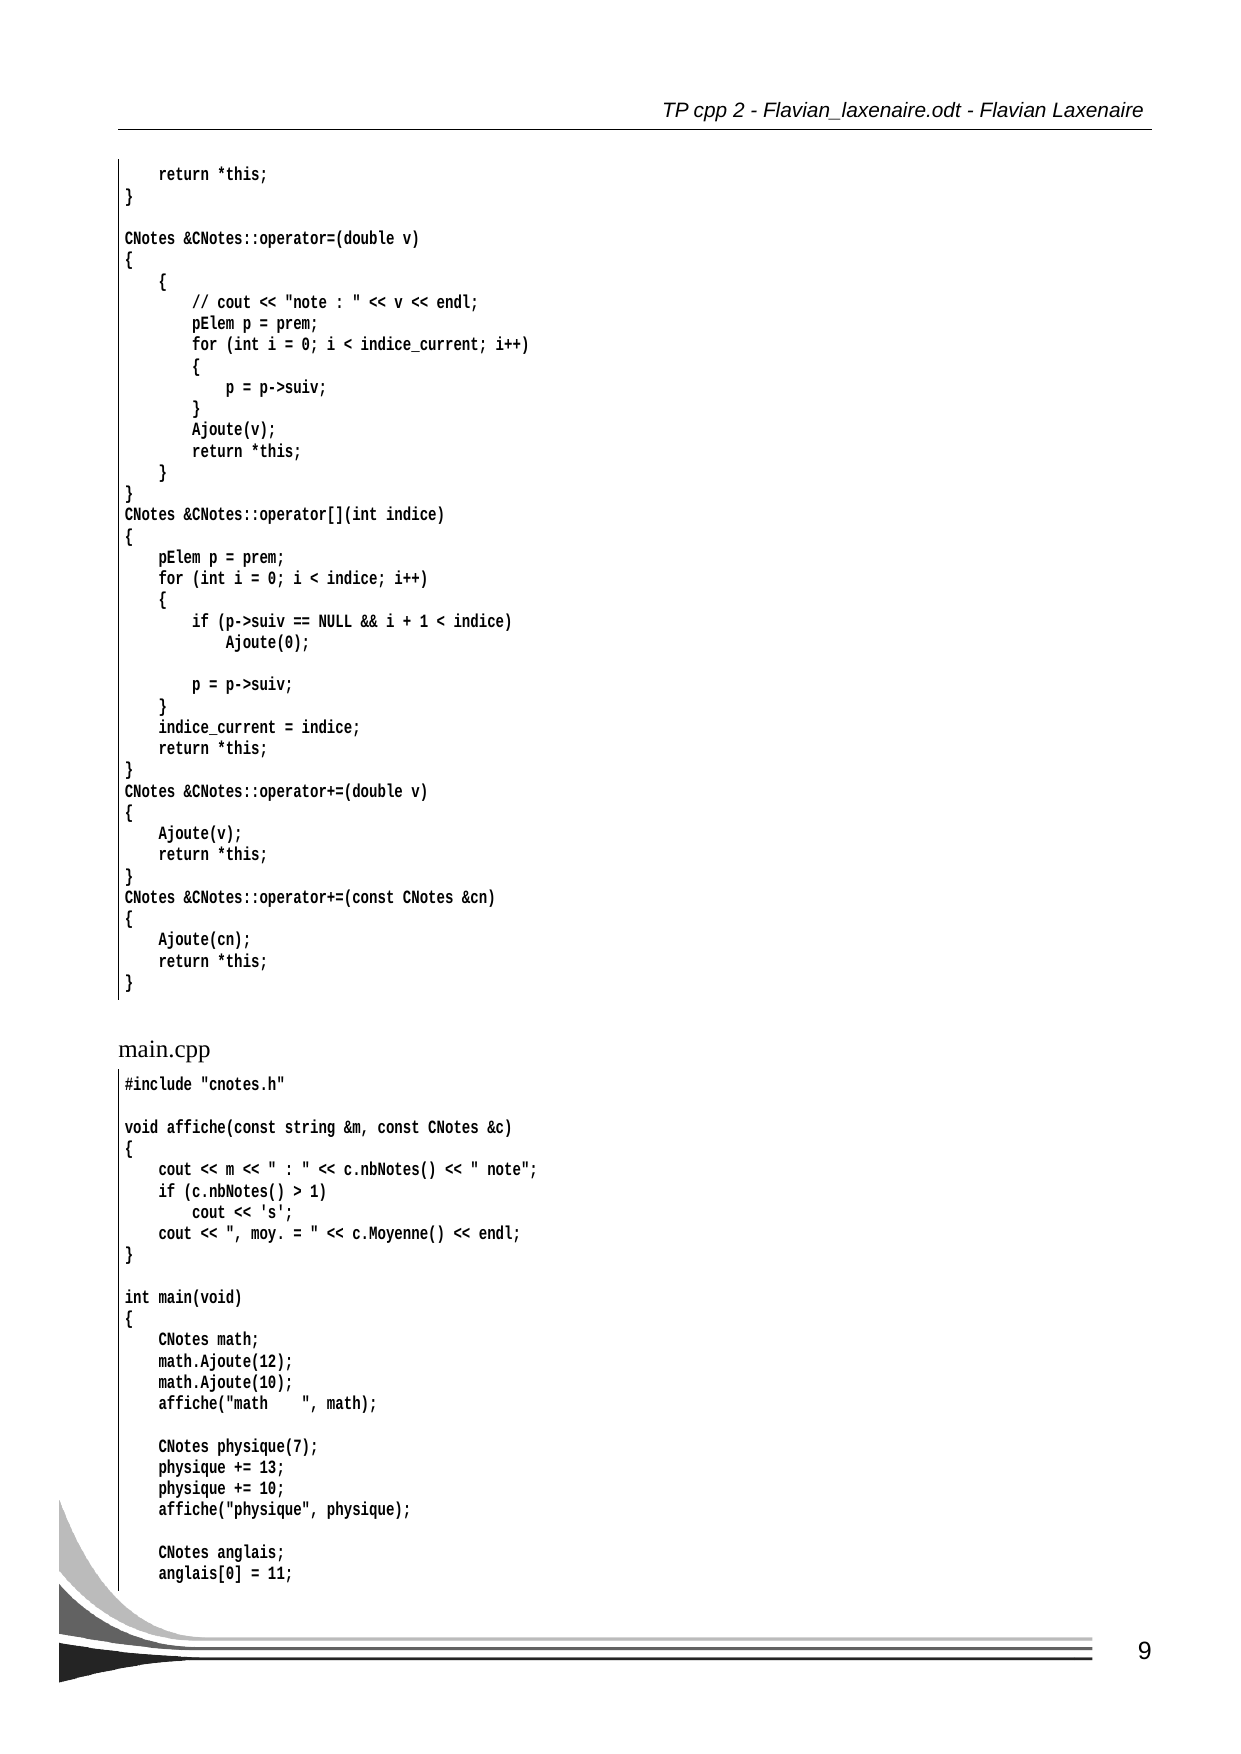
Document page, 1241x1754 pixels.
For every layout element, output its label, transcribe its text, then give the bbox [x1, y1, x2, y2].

text { [119, 250, 1152, 271]
text affiche("math ", math); [119, 1394, 1152, 1415]
text for (int i = 0; i < indice; i++) [119, 569, 1152, 590]
text { [119, 526, 1152, 548]
text void affiche(const string &m, const CNotes &c) [119, 1118, 1152, 1139]
text cout << m << " : " << c.nbNotes() << " note"; [119, 1160, 1152, 1181]
text CNotes &CNotes::operator=(double v) [119, 229, 1152, 250]
text CNotes anglais; [1093, 1543, 1152, 1564]
text pElem p = prem; [119, 314, 1152, 335]
text { [119, 803, 1152, 824]
text if (p->suiv == NULL && i + 1 < indice) [119, 611, 1152, 633]
text Ajoute(cn); [119, 930, 1152, 951]
text if (c.nbNotes() > 1) [119, 1181, 1152, 1203]
text { [119, 1309, 1152, 1330]
text pElem p = prem; [119, 548, 1152, 569]
text p = p->suiv; [119, 378, 1152, 399]
text } [119, 973, 1152, 1000]
text p = p->suiv; [119, 675, 1152, 696]
text affiche("physique", physique); [1093, 1500, 1152, 1521]
text Ajoute(v); [119, 824, 1152, 845]
text CNotes math; [119, 1330, 1152, 1351]
text } [119, 760, 1152, 781]
text physique += 13; [119, 1458, 1152, 1479]
text Ajoute(v); [119, 420, 1152, 441]
text math.Ajoute(12); [119, 1351, 1152, 1373]
text { [119, 590, 1152, 611]
text CNotes &CNotes::operator[](int indice) [119, 505, 1152, 526]
text cout << ", moy. = " << c.Moyenne() << endl; [119, 1224, 1152, 1245]
text { [119, 356, 1152, 378]
text return *this; [119, 951, 1152, 973]
text } [119, 866, 1152, 888]
text return *this; [119, 159, 1152, 186]
text return *this; [119, 441, 1152, 463]
text math.Ajoute(10); [119, 1373, 1152, 1394]
text CNotes &CNotes::operator+=(const CNotes &cn) [119, 888, 1152, 909]
text // cout << "note : " << v << endl; [119, 293, 1152, 314]
text Ajoute(0); [119, 633, 1152, 654]
text CNotes physique(7); [119, 1436, 1152, 1458]
text indice_current = indice; [119, 718, 1152, 739]
text } [119, 186, 1152, 208]
text cout << 's'; [119, 1203, 1152, 1224]
text for (int i = 0; i < indice_current; i++) [119, 335, 1152, 356]
text } [119, 1245, 1152, 1266]
text } [119, 463, 1152, 484]
text } [119, 484, 1152, 505]
text physique += 10; [119, 1479, 1152, 1500]
picture [59, 1500, 1093, 1683]
text { [119, 909, 1152, 930]
text } [119, 399, 1152, 420]
text int main(void) [119, 1288, 1152, 1309]
text #include "cnotes.h" [119, 1069, 1152, 1096]
text CNotes &CNotes::operator+=(double v) [119, 781, 1152, 803]
text main.cpp [118, 1034, 1152, 1063]
text return *this; [119, 845, 1152, 866]
text anglais[0] = 11; [1093, 1564, 1152, 1591]
text { [119, 1139, 1152, 1160]
text } [119, 696, 1152, 718]
text return *this; [119, 739, 1152, 760]
text { [119, 271, 1152, 293]
